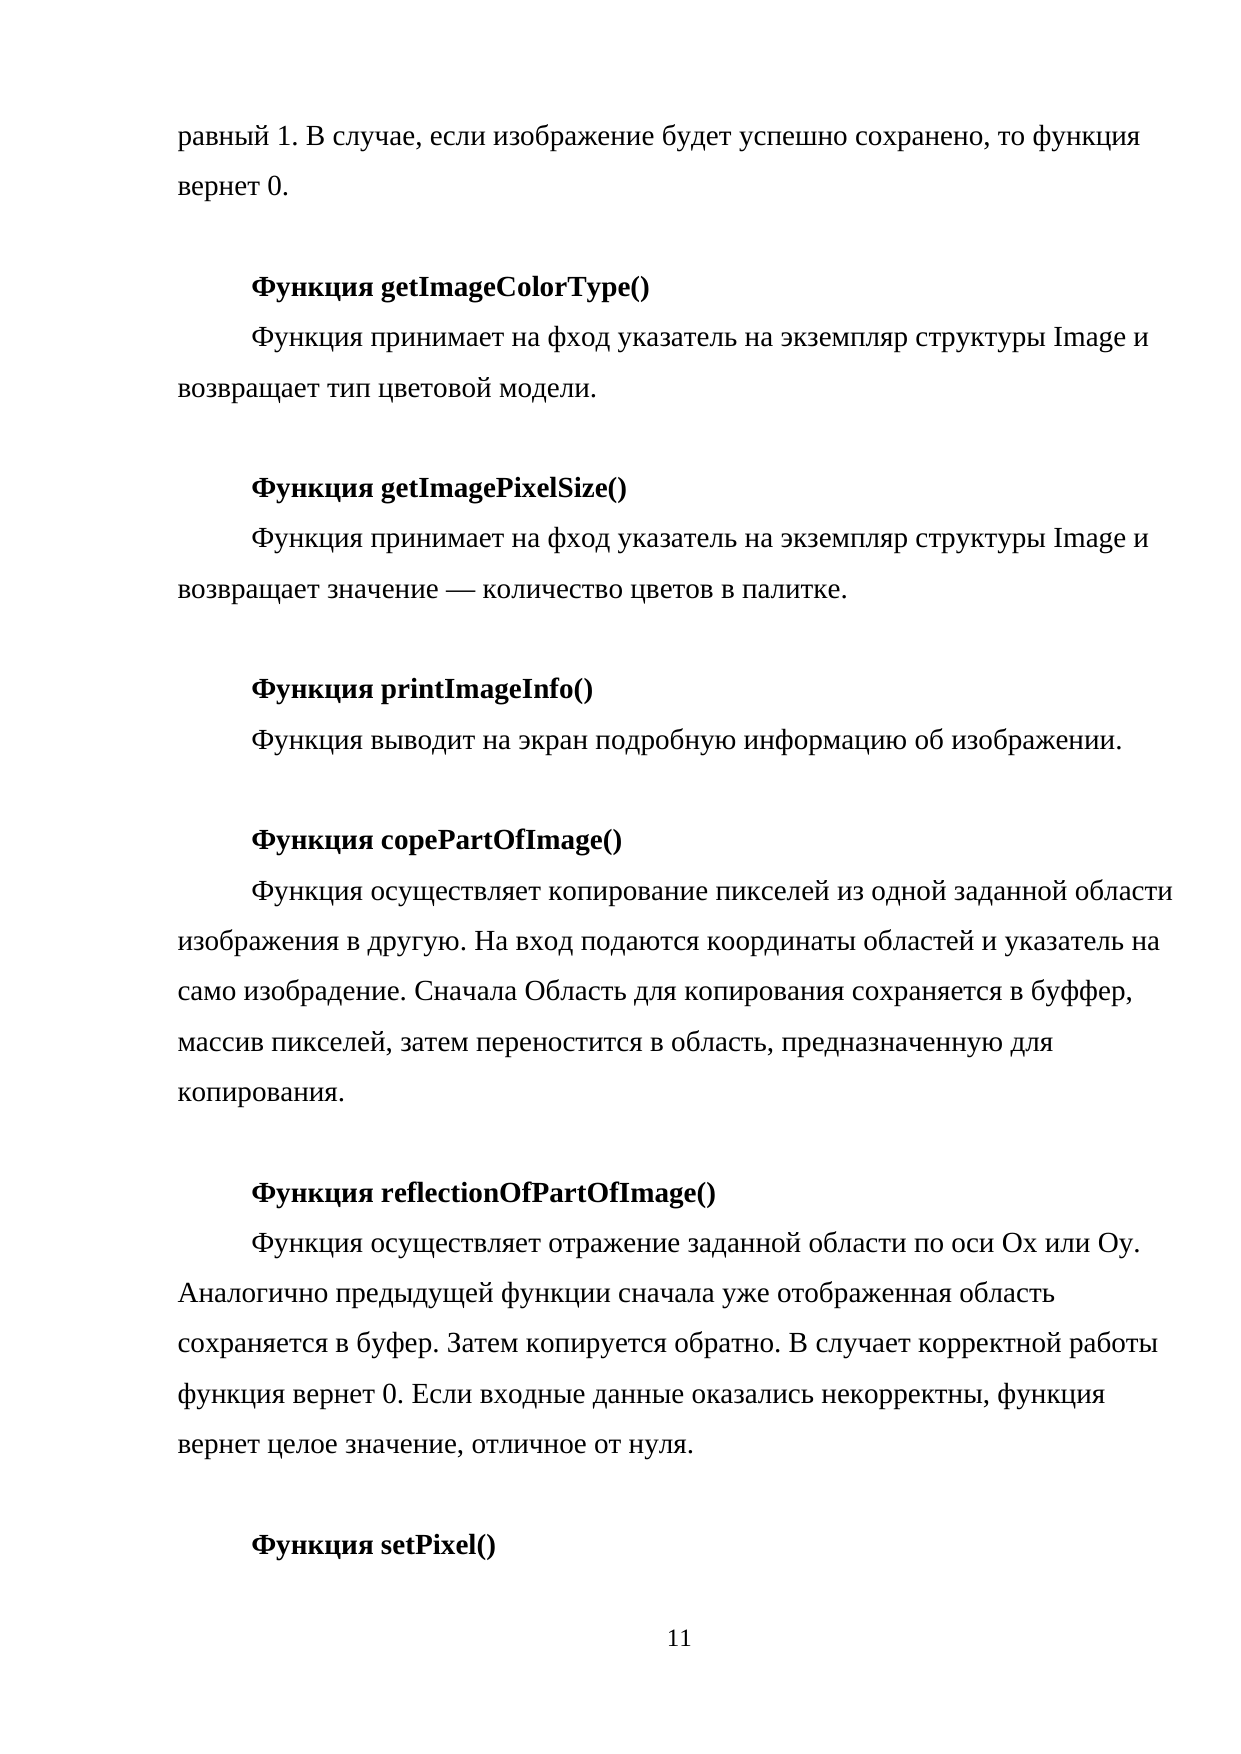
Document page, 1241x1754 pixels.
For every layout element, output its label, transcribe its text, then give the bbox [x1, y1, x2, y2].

text Функция reflectionOfPartOfImage() [177, 1175, 1181, 1208]
text Функция printImageInfo() [177, 672, 1181, 705]
text Функция выводит на экран подробную информацию об изображении. [177, 722, 1181, 755]
text Функция getImageColorType() [177, 269, 1181, 303]
text Функция принимает на фход указатель на экземпляр структуры Image и возвращает значение — количество цветов в палитке. [177, 521, 1181, 604]
text Функция осуществляет отражение заданной области по оси Ox или Oy. Аналогично предыдущей функции сначала уже отображенная область сохраняется в буфер. Затем копируется обратно. В случает корректной работы функция вернет 0. Если входные данные оказались некорректны, функция вернет целое значение, отличное от нуля. [177, 1225, 1181, 1460]
text Функция осуществляет копирование пикселей из одной заданной области изображения в другую. На вход подаются координаты областей и указатель на само изобрадение. Сначала Область для копирования сохраняется в буффер, массив пикселей, затем переностится в область, предназначенную для копирования. [177, 873, 1181, 1108]
text Функция getImagePixelSize() [177, 470, 1181, 504]
text Функция copePartOfImage() [177, 822, 1181, 856]
text Функция принимает на фход указатель на экземпляр структуры Image и возвращает тип цветовой модели. [177, 319, 1181, 403]
text равный 1. В случае, если изображение будет успешно сохранено, то функция вернет 0. [177, 118, 1181, 202]
text Функция setPixel() [177, 1527, 1181, 1560]
